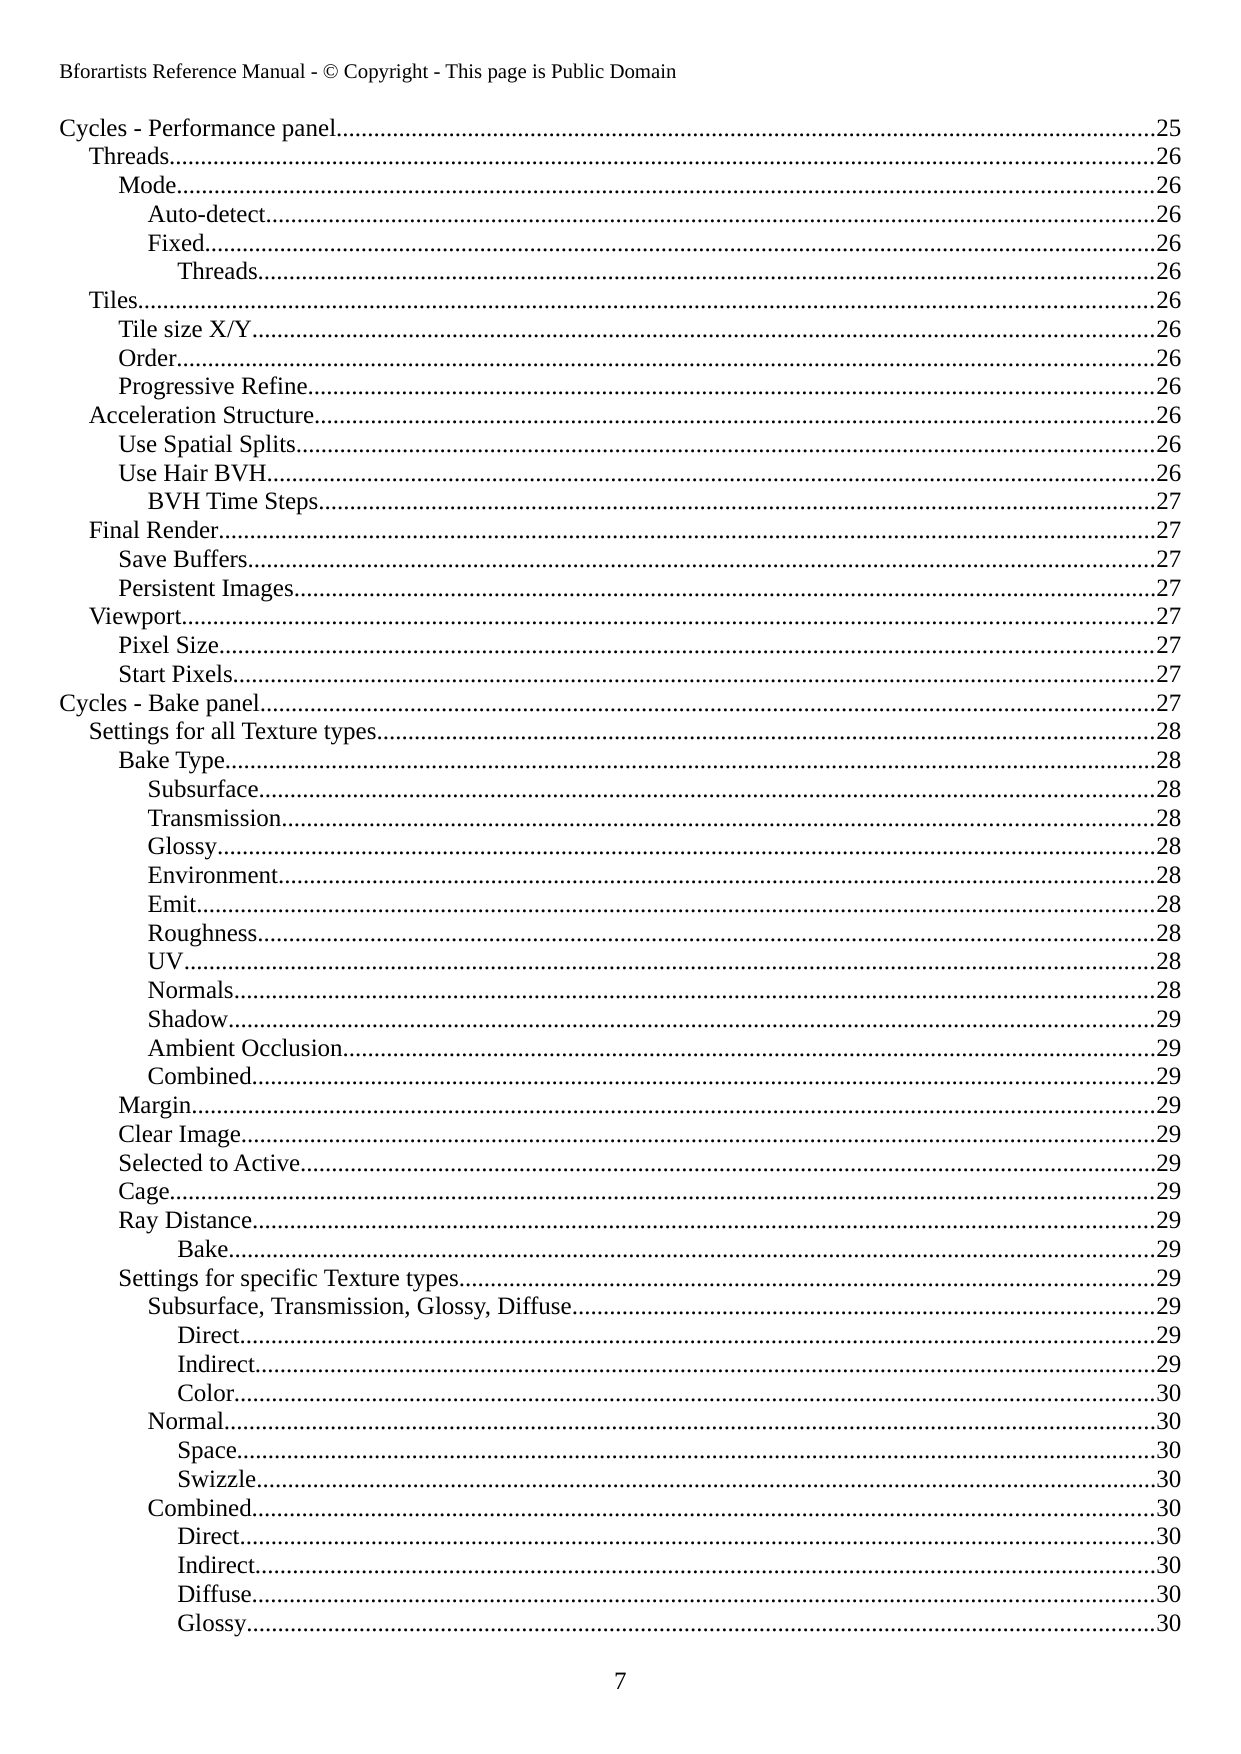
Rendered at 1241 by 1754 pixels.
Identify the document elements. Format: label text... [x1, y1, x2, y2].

text Mode 26 [118, 170, 1181, 199]
text Environment 28 [147, 860, 1181, 889]
text BVH Time Steps 27 [147, 486, 1181, 515]
text Progressive Refine 26 [118, 371, 1181, 400]
text Subsurface, Transmission, Glossy, Diffuse 29 [147, 1291, 1181, 1320]
text Fixed 26 [147, 228, 1181, 256]
text Use Spatial Splits 26 [118, 429, 1181, 458]
text Subsurface 28 [147, 774, 1181, 803]
text Start Pixels 27 [118, 659, 1181, 688]
text Auto-detect 26 [147, 199, 1181, 228]
text Settings for all Texture types 28 [88, 716, 1181, 745]
text Glossy 28 [147, 831, 1181, 860]
text Roughness 28 [147, 918, 1181, 946]
text Indirect 30 [177, 1550, 1181, 1579]
text UV 28 [147, 946, 1181, 975]
text Margin 29 [118, 1090, 1181, 1119]
text Selected to Active 29 [118, 1148, 1181, 1176]
text Ambient Occlusion 29 [147, 1033, 1181, 1061]
text Ray Distance 29 [118, 1205, 1181, 1234]
text Order 26 [118, 343, 1181, 371]
text Direct 29 [177, 1320, 1181, 1349]
text Save Buffers 27 [118, 544, 1181, 573]
text Normal 30 [147, 1406, 1181, 1435]
text Transmission 28 [147, 803, 1181, 831]
text Threads 26 [88, 141, 1181, 170]
text Tile size X/Y 26 [118, 314, 1181, 343]
text Color 30 [177, 1378, 1181, 1406]
text Cycles - Bake panel 27 [59, 688, 1181, 716]
text Swizzle 30 [177, 1464, 1181, 1493]
text Tiles 26 [88, 285, 1181, 314]
text Use Hair BVH 26 [118, 458, 1181, 486]
text Diffuse 30 [177, 1579, 1181, 1608]
text Clear Image 29 [118, 1119, 1181, 1148]
text Cage 29 [118, 1176, 1181, 1205]
text Persistent Images 27 [118, 573, 1181, 601]
text Glossy 30 [177, 1608, 1181, 1636]
text Cycles - Performance panel 25 [59, 113, 1181, 141]
text Space 30 [177, 1435, 1181, 1464]
text Bake Type 28 [118, 745, 1181, 774]
text Bake 29 [177, 1234, 1181, 1263]
text Indirect 29 [177, 1349, 1181, 1378]
text Combined 30 [147, 1493, 1181, 1521]
text Acceleration Structure 26 [88, 400, 1181, 429]
text Pixel Size 27 [118, 630, 1181, 659]
text Normals 28 [147, 975, 1181, 1004]
text Final Render 27 [88, 515, 1181, 544]
text Threads 26 [177, 256, 1181, 285]
text Direct 30 [177, 1521, 1181, 1550]
text Viewport 27 [88, 601, 1181, 630]
text Emit 28 [147, 889, 1181, 918]
text Combined 29 [147, 1061, 1181, 1090]
text Shadow 29 [147, 1004, 1181, 1033]
text Settings for specific Texture types 29 [118, 1263, 1181, 1291]
